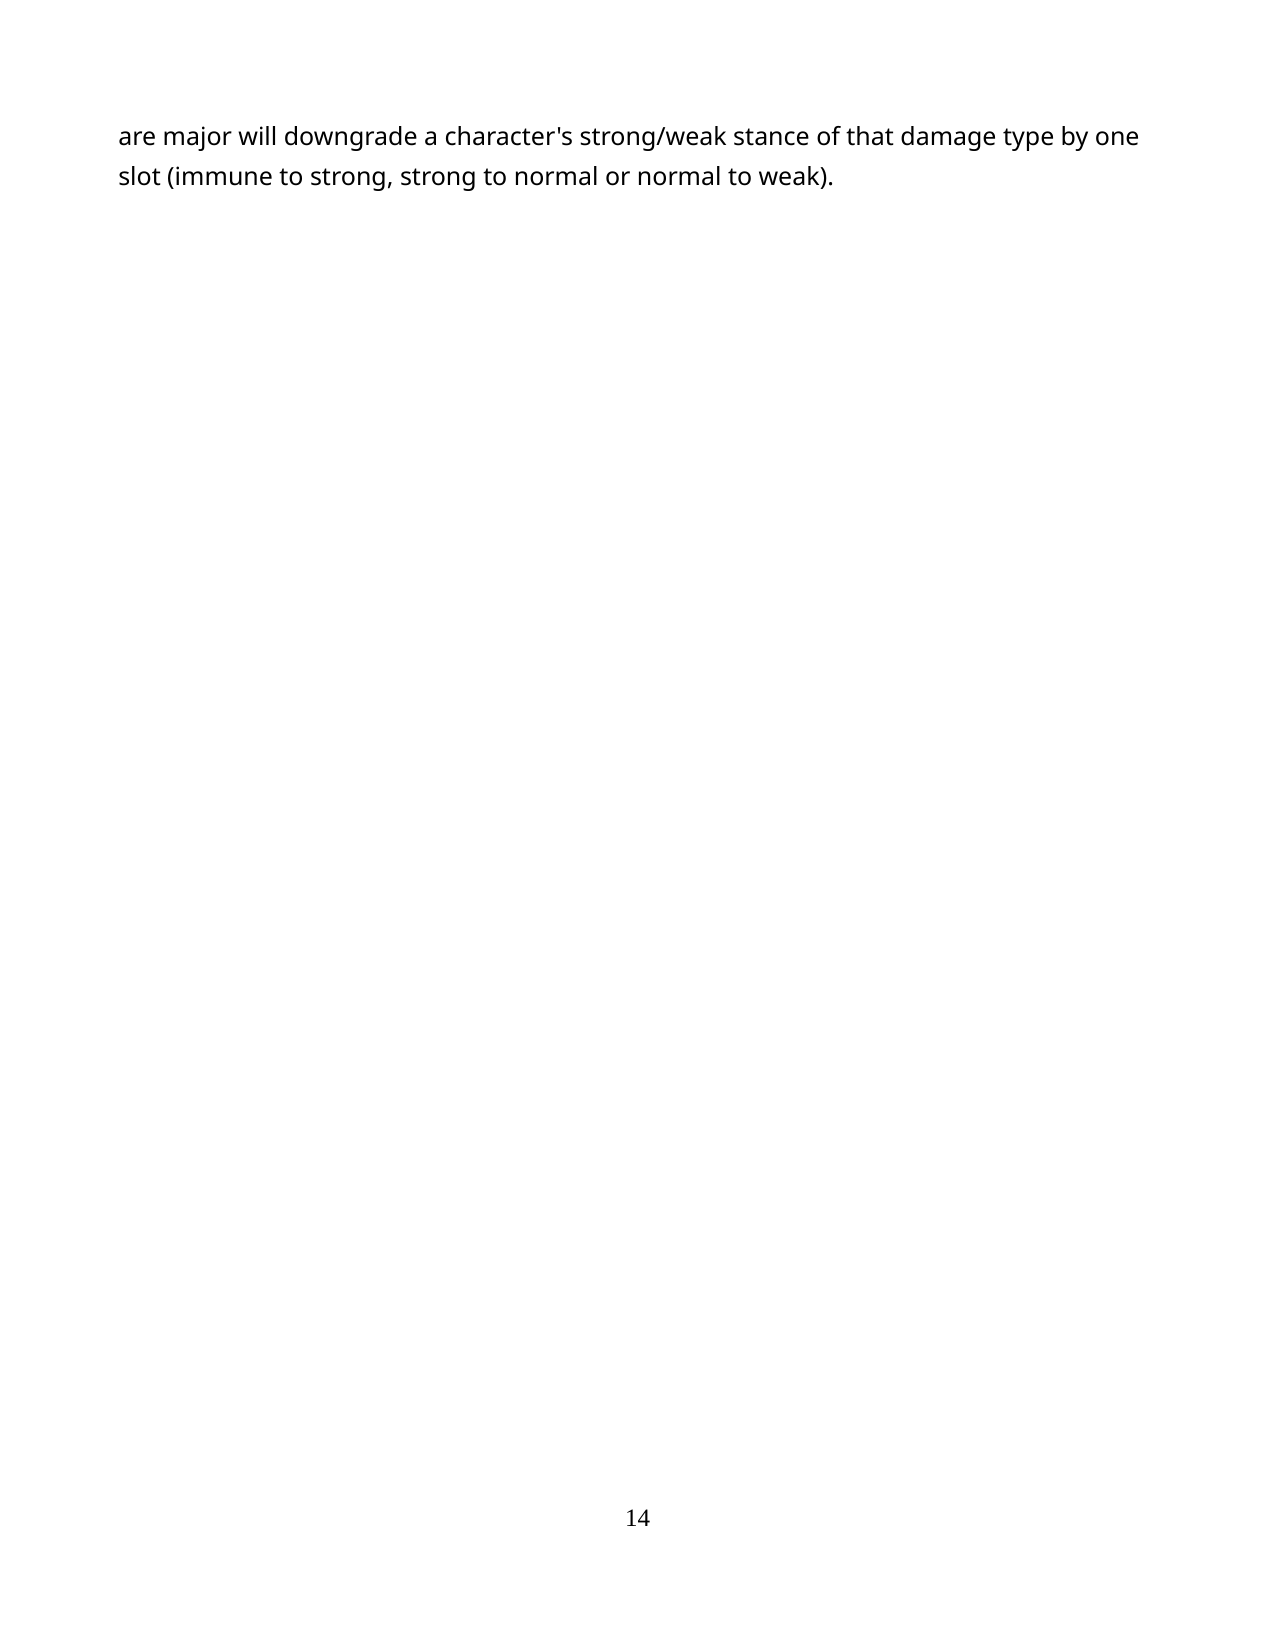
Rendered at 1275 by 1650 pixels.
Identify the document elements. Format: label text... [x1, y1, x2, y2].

text are major will downgrade a character's strong/weak stance of that damage type by one slot (immune to strong, strong to normal or normal to weak). [118, 118, 1157, 193]
